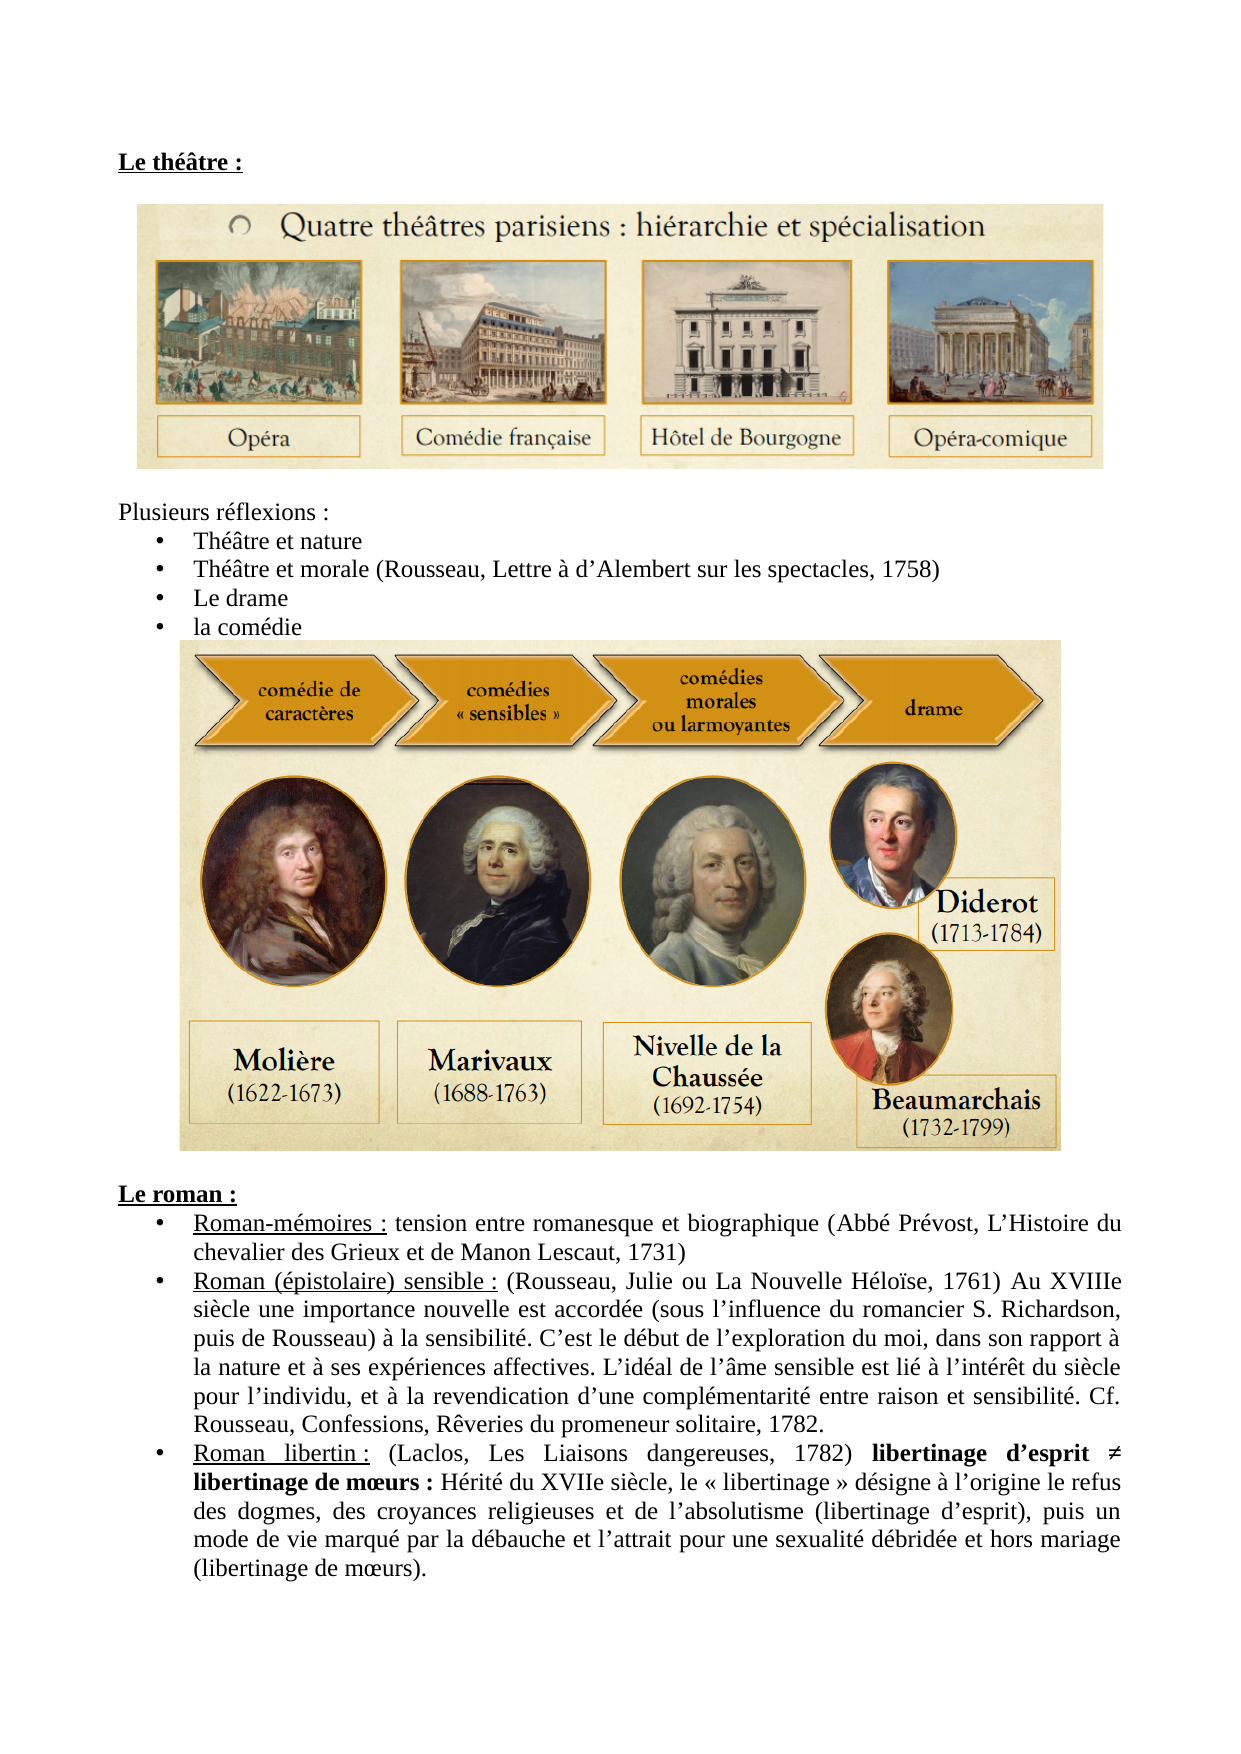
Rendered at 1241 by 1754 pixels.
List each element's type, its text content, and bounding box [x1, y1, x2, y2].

text Le roman : [118, 1179, 1122, 1208]
list Roman libertin : (Laclos, Les Liaisons dangereuses, 1782) libertinage d’esprit ≠ libertinage de mœurs : Hérité du XVIIe siècle, le « libertinage » désigne à l’origine le refus des dogmes, des croyances religieuses et de l’absolutisme (libertinage d’esprit), puis un mode de vie marqué par la débauche et l’attrait pour une sexualité débridée et hors mariage (libertinage de mœurs). [156, 1438, 1122, 1582]
list Roman (épistolaire) sensible : (Rousseau, Julie ou La Nouvelle Héloïse, 1761) Au XVIIIe siècle une importance nouvelle est accordée (sous l’influence du romancier S. Richardson, puis de Rousseau) à la sensibilité. C’est le début de l’exploration du moi, dans son rapport à la nature et à ses expériences affectives. L’idéal de l’âme sensible est lié à l’intérêt du siècle pour l’individu, et à la revendication d’une complémentarité entre raison et sensibilité. Cf. Rousseau, Confessions, Rêveries du promeneur solitaire, 1782. [156, 1266, 1122, 1438]
list Théâtre et nature [156, 526, 1122, 554]
picture [136, 204, 1104, 469]
text Plusieurs réflexions : [118, 497, 1122, 526]
list la comédie [156, 612, 1122, 641]
text Le théâtre : [118, 147, 1122, 176]
list Le drame [156, 583, 1122, 612]
list Théâtre et morale (Rousseau, Lettre à d’Alembert sur les spectacles, 1758) [156, 554, 1122, 583]
list Roman-mémoires : tension entre romanesque et biographique (Abbé Prévost, L’Histoire du chevalier des Grieux et de Manon Lescaut, 1731) [156, 1208, 1122, 1266]
picture [179, 640, 1061, 1151]
